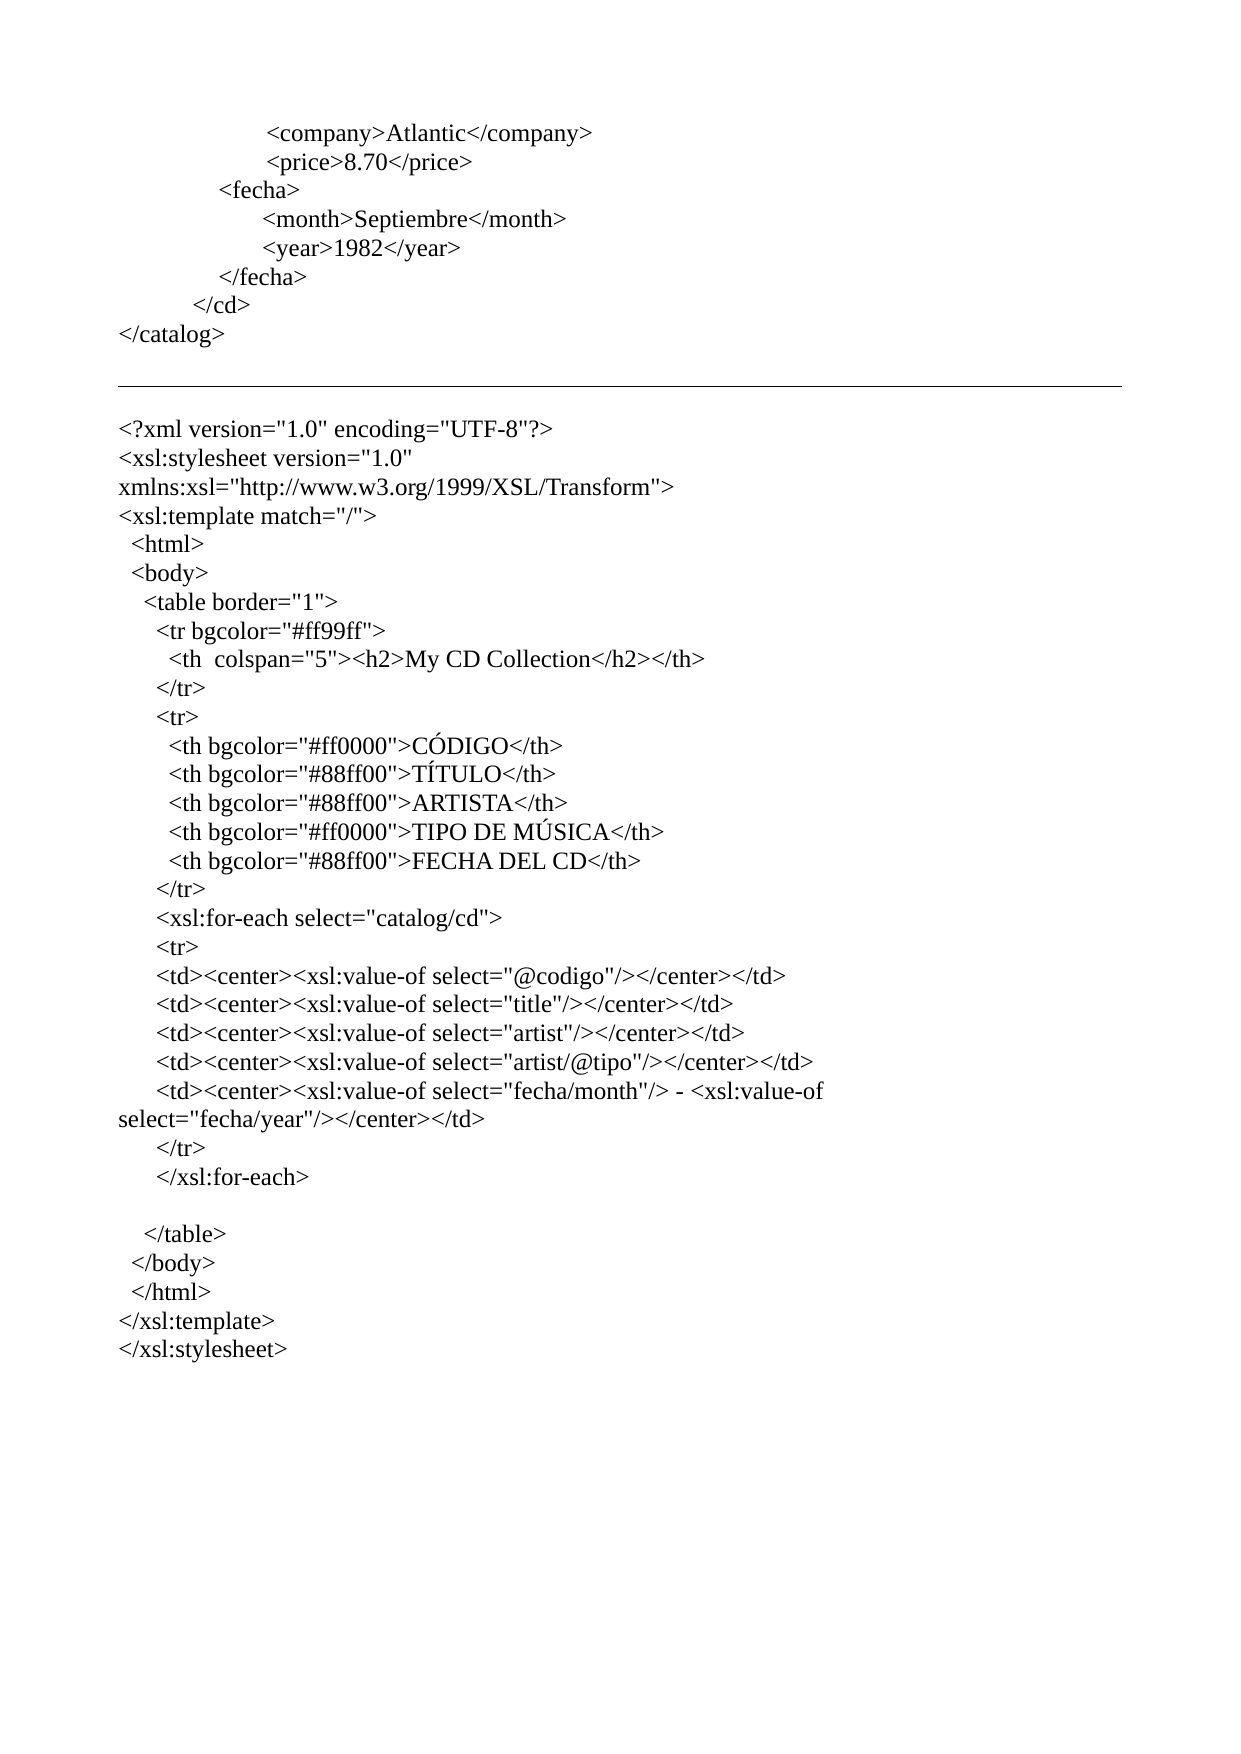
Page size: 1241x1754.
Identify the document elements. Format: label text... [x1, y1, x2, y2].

text </tr> [118, 1133, 1122, 1162]
text <table border="1"> [118, 587, 1122, 616]
text <td><center><xsl:value-of select="@codigo"/></center></td> [118, 961, 1122, 989]
text <body> [118, 558, 1122, 587]
text <fecha> [118, 176, 1122, 204]
text </xsl:stylesheet> [118, 1334, 1122, 1363]
text <th bgcolor="#88ff00">TÍTULO</th> [118, 759, 1122, 788]
text <?xml version="1.0" encoding="UTF-8"?> [118, 414, 1122, 443]
text <tr> [118, 932, 1122, 961]
text <year>1982</year> [118, 233, 1122, 262]
text <xsl:stylesheet version="1.0" [118, 443, 1122, 472]
text <td><center><xsl:value-of select="title"/></center></td> [118, 989, 1122, 1018]
text <th bgcolor="#88ff00">ARTISTA</th> [118, 788, 1122, 817]
text </cd> [118, 291, 1122, 319]
text <td><center><xsl:value-of select="artist"/></center></td> [118, 1018, 1122, 1047]
text xmlns:xsl="http://www.w3.org/1999/XSL/Transform"> [118, 472, 1122, 501]
text <th bgcolor="#ff0000">TIPO DE MÚSICA</th> [118, 817, 1122, 846]
text </catalog> [118, 319, 1122, 348]
text </body> [118, 1248, 1122, 1277]
text <th colspan="5"><h2>My CD Collection</h2></th> [118, 644, 1122, 673]
text <td><center><xsl:value-of select="fecha/month"/> - <xsl:value-of select="fecha/year"/></center></td> [118, 1076, 1122, 1133]
text <th bgcolor="#88ff00">FECHA DEL CD</th> [118, 846, 1122, 874]
text <td><center><xsl:value-of select="artist/@tipo"/></center></td> [118, 1047, 1122, 1076]
text <xsl:for-each select="catalog/cd"> [118, 903, 1122, 932]
text </html> [118, 1277, 1122, 1306]
text <html> [118, 529, 1122, 558]
text <tr> [118, 702, 1122, 731]
text </table> [118, 1219, 1122, 1248]
text <tr bgcolor="#ff99ff"> [118, 616, 1122, 644]
text <company>Atlantic</company> [118, 118, 1122, 147]
text <price>8.70</price> [118, 147, 1122, 176]
text </tr> [118, 673, 1122, 702]
text <th bgcolor="#ff0000">CÓDIGO</th> [118, 731, 1122, 759]
text </fecha> [118, 262, 1122, 291]
text </xsl:for-each> [118, 1162, 1122, 1191]
text </tr> [118, 874, 1122, 903]
text <month>Septiembre</month> [118, 204, 1122, 233]
text </xsl:template> [118, 1306, 1122, 1334]
text <xsl:template match="/"> [118, 501, 1122, 529]
